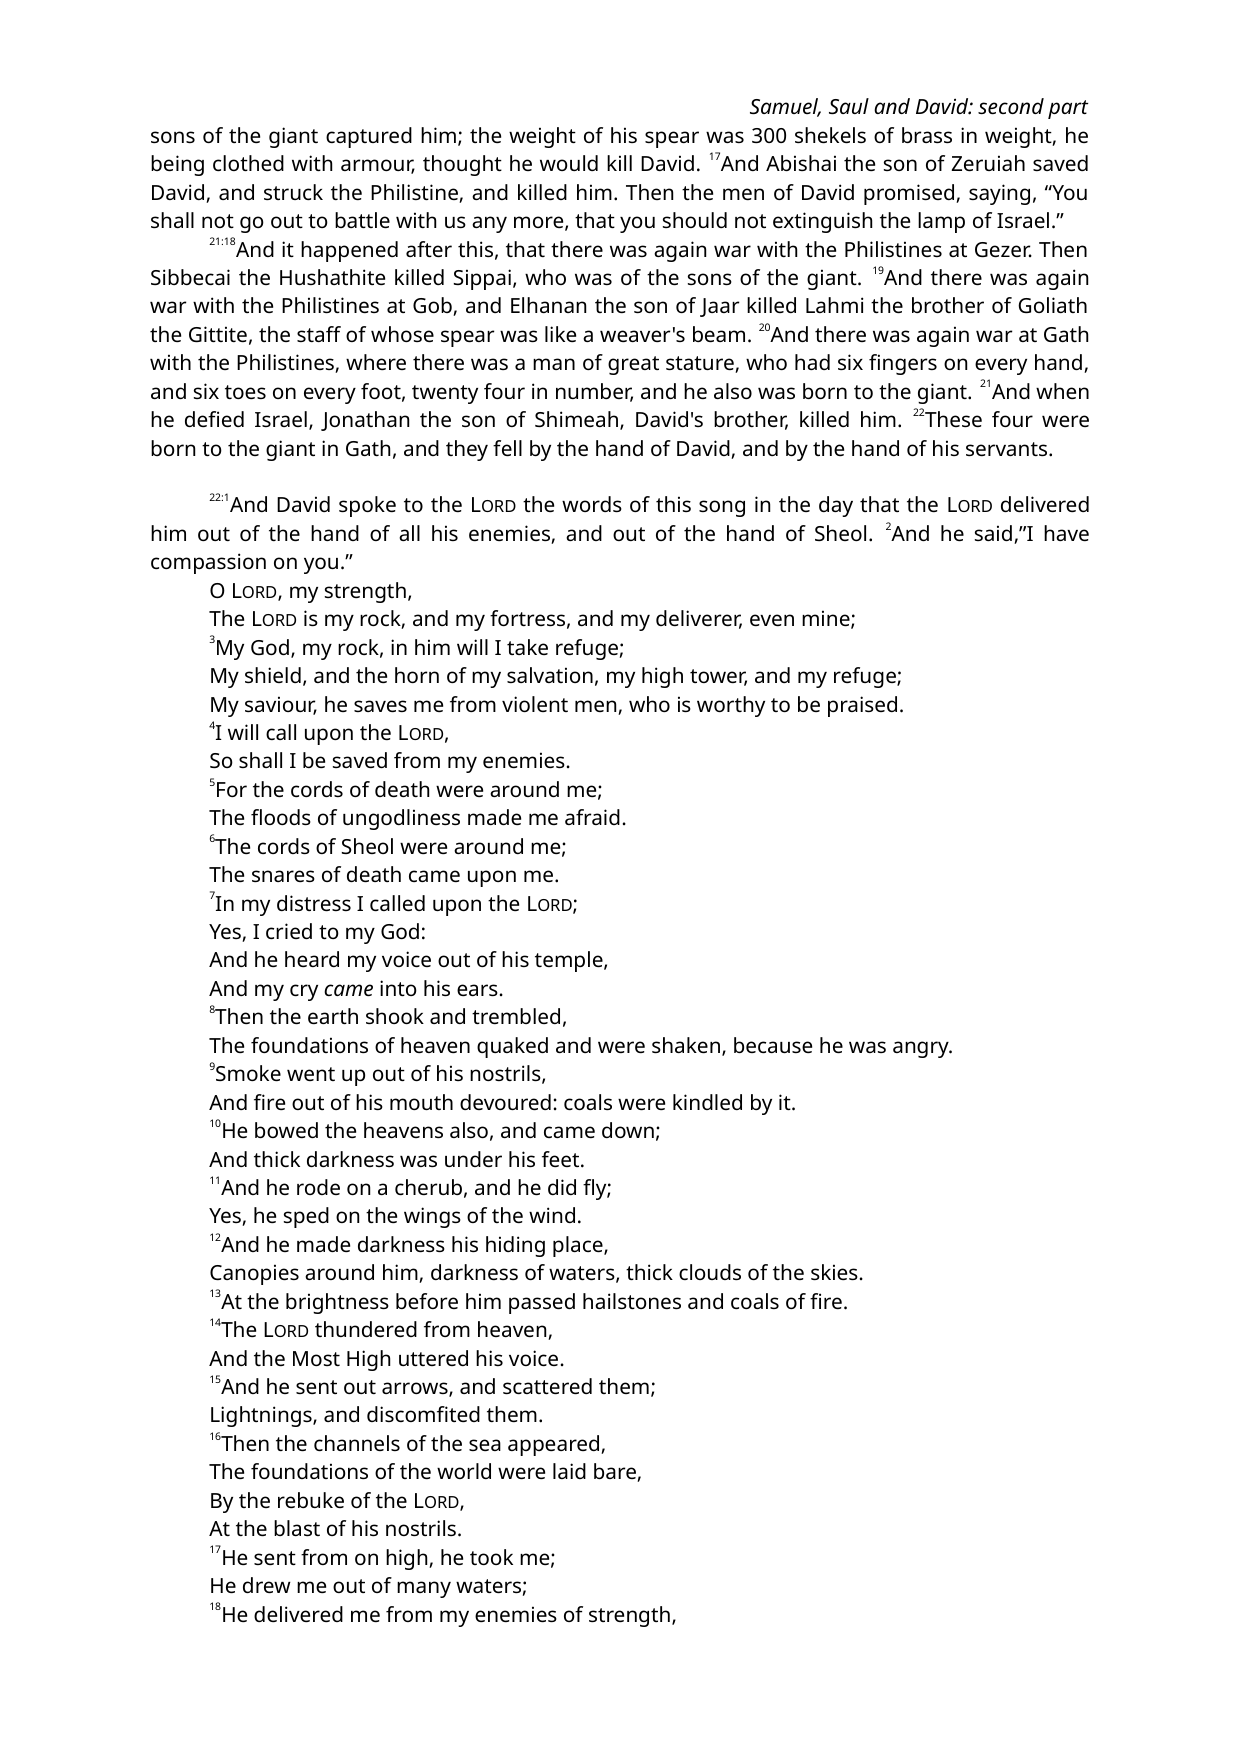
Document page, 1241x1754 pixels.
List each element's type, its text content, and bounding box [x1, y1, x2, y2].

text 8Then the earth shook and trembled, [150, 1002, 1090, 1031]
text 10He bowed the heavens also, and came down; [150, 1116, 1090, 1145]
text 11And he rode on a cherub, and he did fly; [150, 1173, 1090, 1202]
text 5For the cords of death were around me; [150, 775, 1090, 803]
text And thick darkness was under his feet. [150, 1145, 1090, 1173]
text So shall I be saved from my enemies. [150, 747, 1090, 775]
text 21:18And it happened after this, that there was again war with the Philistines at Gezer. Then Sibbecai the Hushathite killed Sippai, who was of the sons of the giant. 19And there was again war with the Philistines at Gob, and Elhanan the son of Jaar killed Lahmi the brother of Goliath the Gittite, the staff of whose spear was like a weaver's beam. 20And there was again war at Gath with the Philistines, where there was a man of great stature, who had six fingers on every hand, and six toes on every foot, twenty four in number, and he also was born to the giant. 21And when he defied Israel, Jonathan the son of Shimeah, David's brother, killed him. 22These four were born to the giant in Gath, and they fell by the hand of David, and by the hand of his servants. [150, 235, 1090, 462]
text 16Then the channels of the sea appeared, [150, 1429, 1090, 1457]
text 7In my distress I called upon the Lord; [150, 889, 1090, 917]
text And the Most High uttered his voice. [150, 1344, 1090, 1372]
text 14The Lord thundered from heaven, [150, 1315, 1090, 1344]
text The foundations of the world were laid bare, [150, 1457, 1090, 1486]
text Lightnings, and discomfited them. [150, 1401, 1090, 1429]
text He drew me out of many waters; [150, 1571, 1090, 1600]
text The Lord is my rock, and my fortress, and my deliverer, even mine; [150, 604, 1090, 633]
text At the blast of his nostrils. [150, 1514, 1090, 1543]
text Yes, he sped on the wings of the wind. [150, 1202, 1090, 1230]
text 9Smoke went up out of his nostrils, [150, 1059, 1090, 1088]
text And he heard my voice out of his temple, [150, 946, 1090, 974]
text 12And he made darkness his hiding place, [150, 1230, 1090, 1258]
text The floods of ungodliness made me afraid. [150, 803, 1090, 832]
text My shield, and the horn of my salvation, my high tower, and my refuge; [150, 661, 1090, 690]
text My saviour, he saves me from violent men, who is worthy to be praised. [150, 690, 1090, 718]
text 18He delivered me from my enemies of strength, [150, 1600, 1090, 1628]
text And fire out of his mouth devoured: coals were kindled by it. [150, 1088, 1090, 1116]
text 17He sent from on high, he took me; [150, 1543, 1090, 1571]
text 13At the brightness before him passed hailstones and coals of fire. [150, 1287, 1090, 1315]
text O Lord, my strength, [150, 576, 1090, 604]
text The snares of death came upon me. [150, 860, 1090, 889]
text 15And he sent out arrows, and scattered them; [150, 1372, 1090, 1401]
text And my cry came into his ears. [150, 974, 1090, 1002]
text 3My God, my rock, in him will I take refuge; [150, 633, 1090, 661]
text Yes, I cried to my God: [150, 917, 1090, 946]
text 22:1And David spoke to the Lord the words of this song in the day that the Lord delivered him out of the hand of all his enemies, and out of the hand of Sheol. 2And he said,”I have compassion on you.” [150, 491, 1090, 576]
text Canopies around him, darkness of waters, thick clouds of the skies. [150, 1258, 1090, 1287]
text By the rebuke of the Lord, [150, 1486, 1090, 1514]
text 21:15And the Philistines had war again with Israel, and David went down with his men and fought against the Philistines. And David grew faint, 16and Dado the son of Joash, who was of the sons of the giant captured him; the weight of his spear was 300 shekels of brass in weight, he being clothed with armour, thought he would kill David. 17And Abishai the son of Zeruiah saved David, and struck the Philistine, and killed him. Then the men of David promised, saying, “You shall not go out to battle with us any more, that you should not extinguish the lamp of Israel.” [150, 121, 1090, 235]
text 4I will call upon the Lord, [150, 718, 1090, 747]
text The foundations of heaven quaked and were shaken, because he was angry. [150, 1031, 1090, 1059]
text 6The cords of Sheol were around me; [150, 832, 1090, 860]
